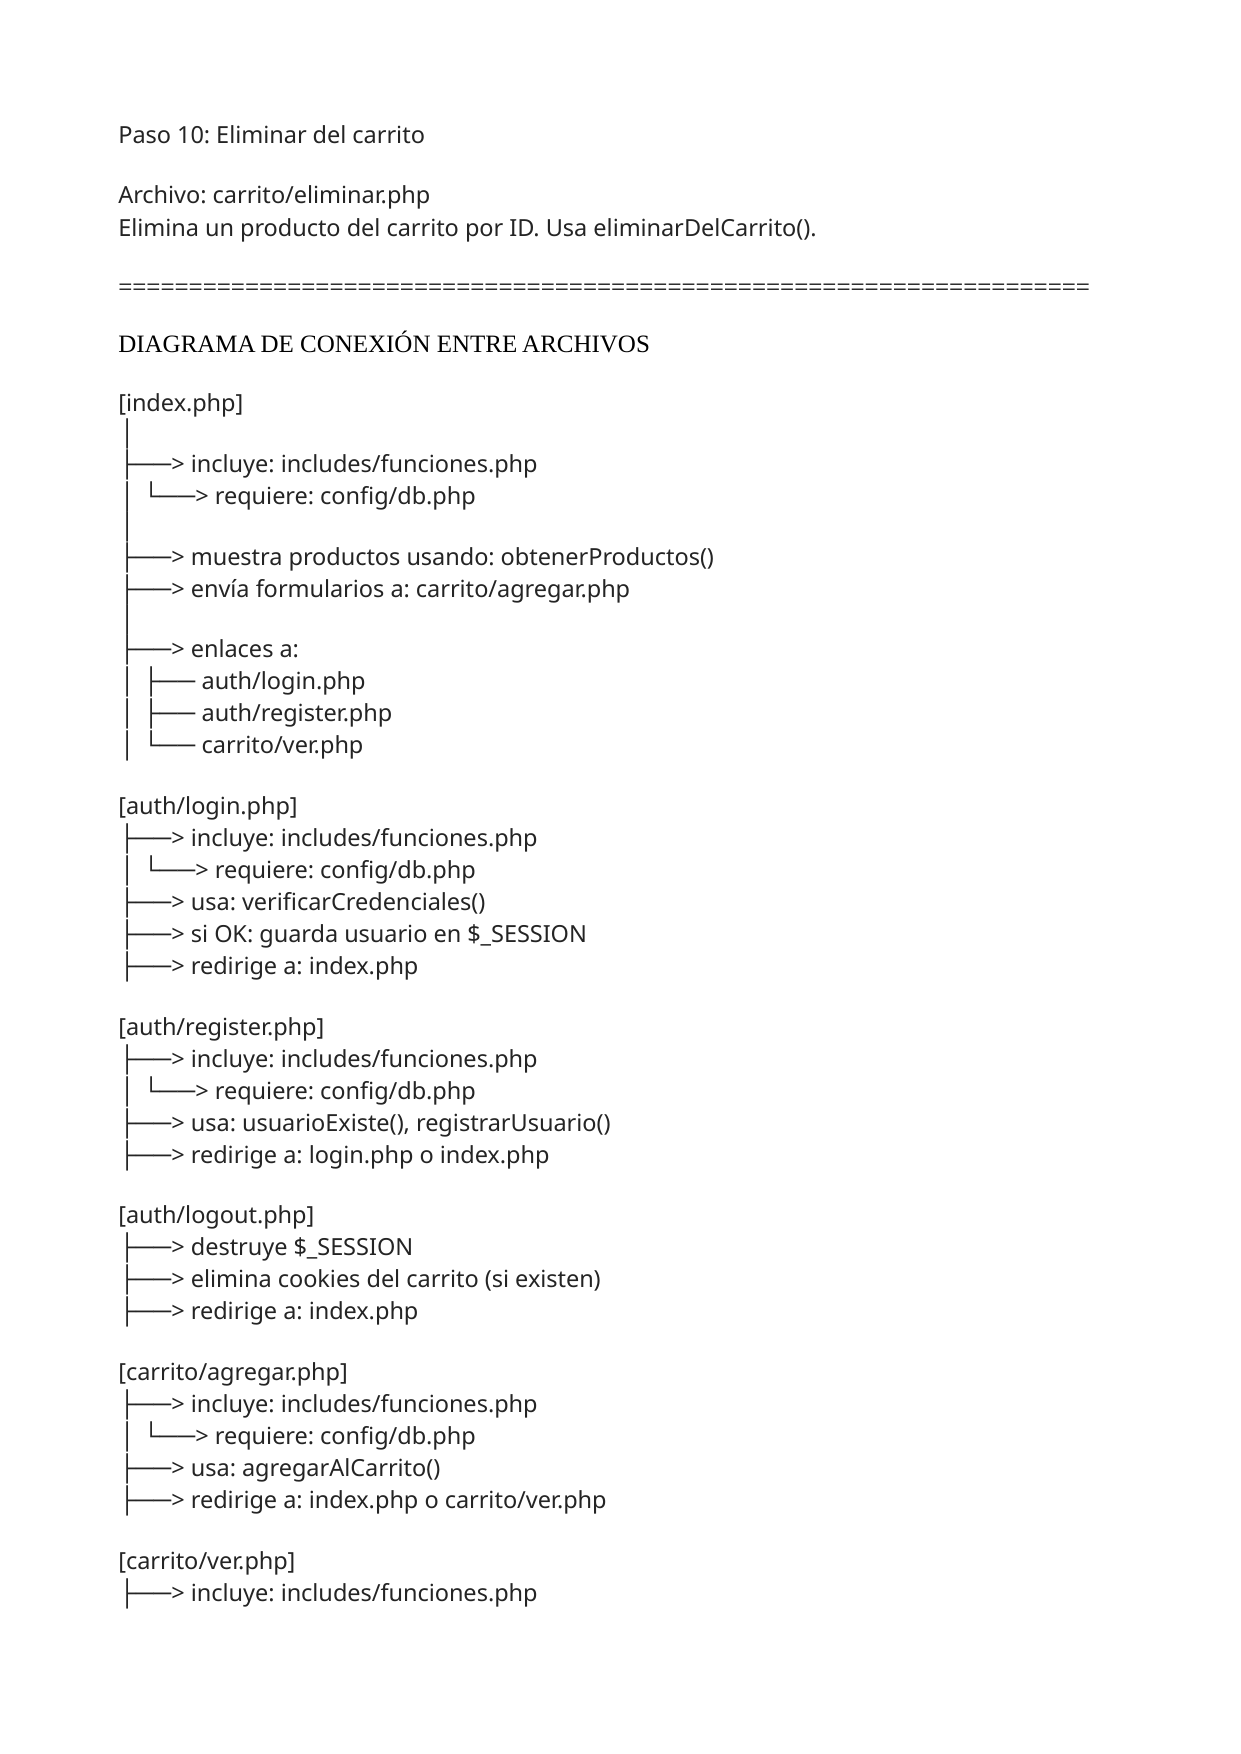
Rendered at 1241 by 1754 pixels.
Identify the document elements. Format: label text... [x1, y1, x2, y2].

text --- Paso 10: Eliminar del carrito Archivo: carrito/eliminar.php Elimina un producto del carrito por ID. Usa eliminarDelCarrito(). [118, 118, 1122, 272]
text DIAGRAMA DE CONEXIÓN ENTRE ARCHIVOS [118, 329, 1122, 358]
text ===================================================================== [118, 272, 1122, 300]
text [index.php] │ ├──> incluye: includes/funciones.php │ └──> requiere: config/db.php │ ├──> muestra productos usando: obtenerProductos() ├──> envía formularios a: carrito/agregar.php │ ├──> enlaces a: │ ├── auth/login.php │ ├── auth/register.php │ └── carrito/ver.php [auth/login.php] ├──> incluye: includes/funciones.php │ └──> requiere: config/db.php ├──> usa: verificarCredenciales() ├──> si OK: guarda usuario en $_SESSION ├──> redirige a: index.php [auth/register.php] ├──> incluye: includes/funciones.php │ └──> requiere: config/db.php ├──> usa: usuarioExiste(), registrarUsuario() ├──> redirige a: login.php o index.php [auth/logout.php] ├──> destruye $_SESSION ├──> elimina cookies del carrito (si existen) ├──> redirige a: index.php [carrito/agregar.php] ├──> incluye: includes/funciones.php │ └──> requiere: config/db.php ├──> usa: agregarAlCarrito() ├──> redirige a: index.php o carrito/ver.php [carrito/ver.php] ├──> incluye: includes/funciones.php [118, 387, 1122, 1608]
